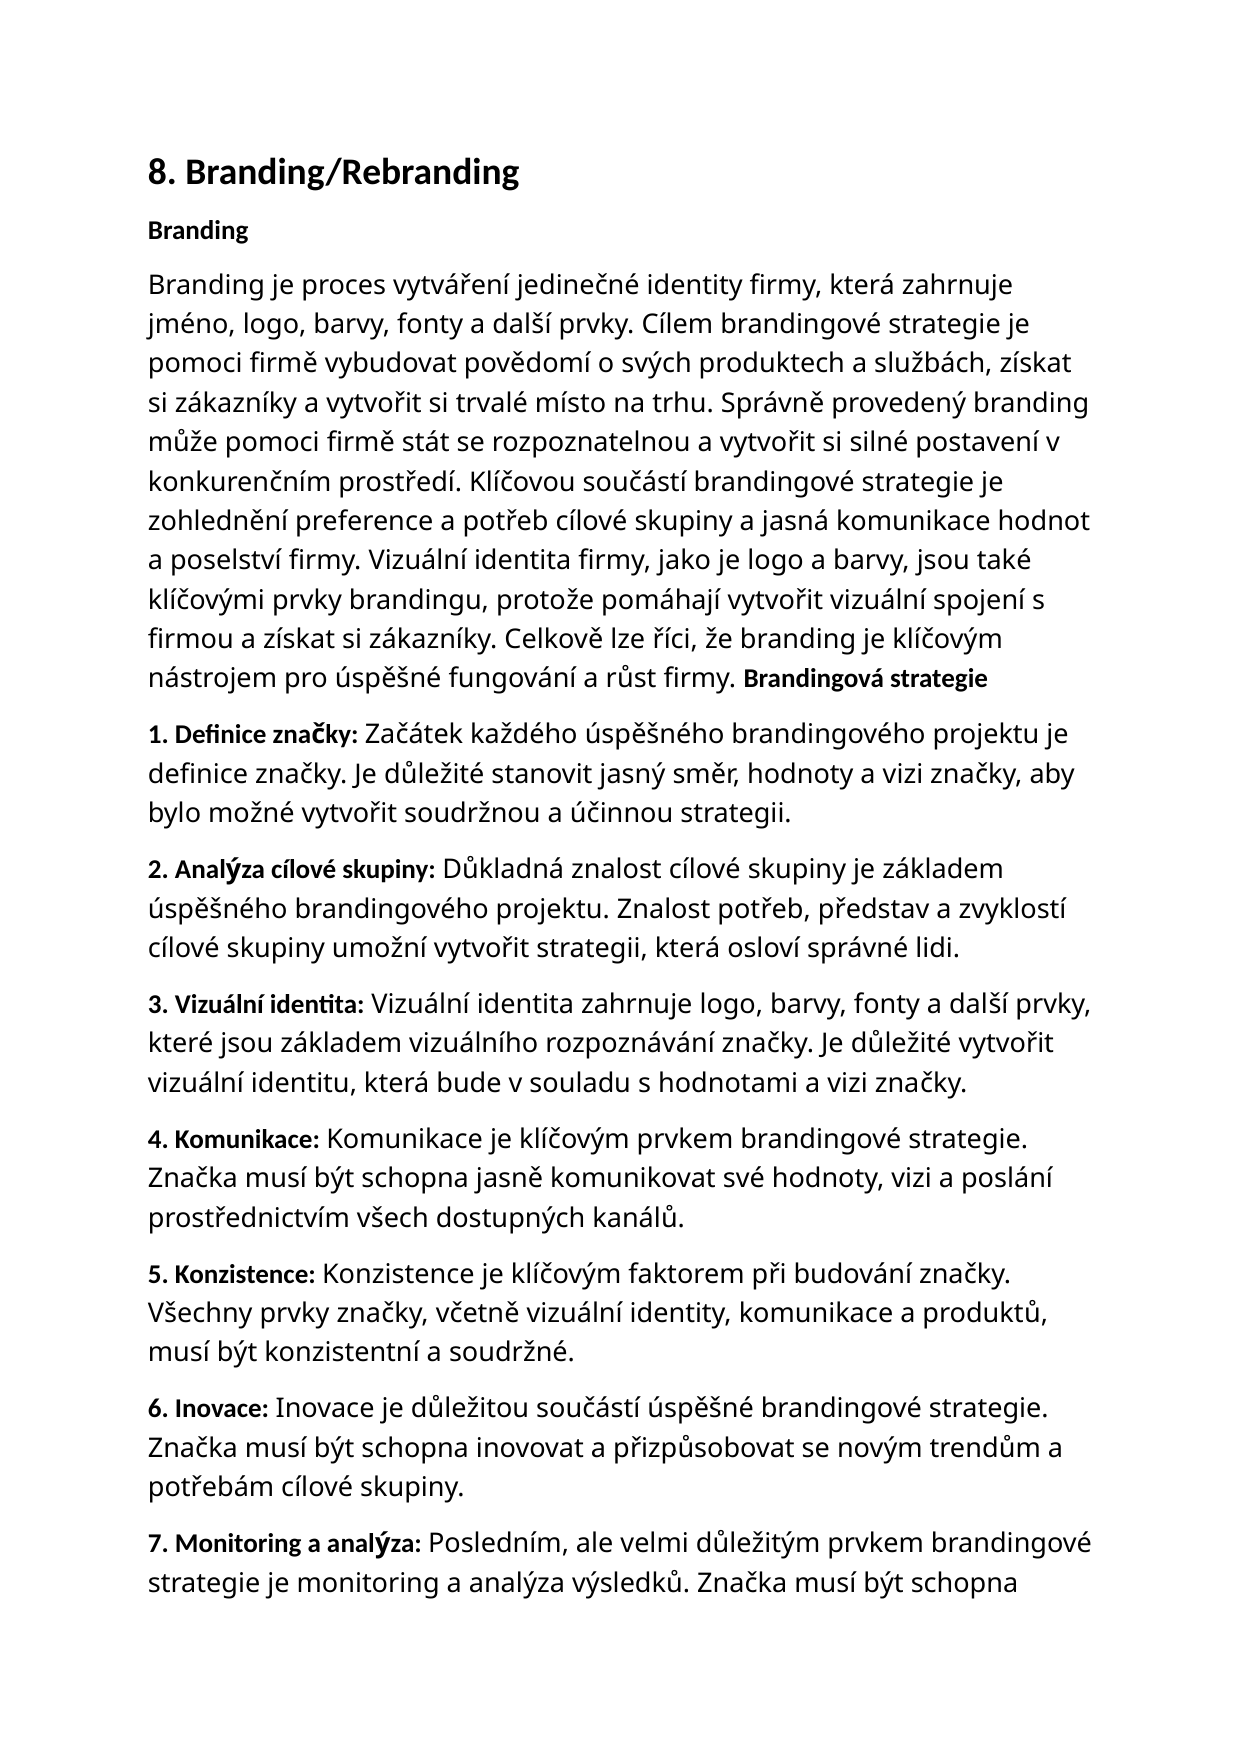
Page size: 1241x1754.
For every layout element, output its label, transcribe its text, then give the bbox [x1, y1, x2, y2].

text 6. Inovace: Inovace je důležitou součástí úspěšné brandingové strategie. Značka musí být schopna inovovat a přizpůsobovat se novým trendům a potřebám cílové skupiny. [148, 1389, 1093, 1504]
text 7. Monitoring a analýza: Posledním, ale velmi důležitým prvkem brandingové strategie je monitoring a analýza výsledků. Značka musí být schopna [148, 1524, 1093, 1600]
text 4. Komunikace: Komunikace je klíčovým prvkem brandingové strategie. Značka musí být schopna jasně komunikovat své hodnoty, vizi a poslání prostřednictvím všech dostupných kanálů. [148, 1119, 1093, 1235]
text 3. Vizuální identita: Vizuální identita zahrnuje logo, barvy, fonty a další prvky, které jsou základem vizuálního rozpoznávání značky. Je důležité vytvořit vizuální identitu, která bude v souladu s hodnotami a vizi značky. [148, 984, 1093, 1100]
text 2. Analýza cílové skupiny: Důkladná znalost cílové skupiny je základem úspěšného brandingového projektu. Znalost potřeb, představ a zvyklostí cílové skupiny umožní vytvořit strategii, která osloví správné lidi. [148, 850, 1093, 965]
text Branding [148, 213, 1093, 246]
text 8. Branding/Rebranding [148, 148, 1093, 193]
text 1. Definice značky: Začátek každého úspěšného brandingového projektu je definice značky. Je důležité stanovit jasný směr, hodnoty a vizi značky, aby bylo možné vytvořit soudržnou a účinnou strategii. [148, 715, 1093, 831]
text Branding je proces vytváření jedinečné identity firmy, která zahrnuje jméno, logo, barvy, fonty a další prvky. Cílem brandingové strategie je pomoci firmě vybudovat povědomí o svých produktech a službách, získat si zákazníky a vytvořit si trvalé místo na trhu. Správně provedený branding může pomoci firmě stát se rozpoznatelnou a vytvořit si silné postavení v konkurenčním prostředí. Klíčovou součástí brandingové strategie je zohlednění preference a potřeb cílové skupiny a jasná komunikace hodnot a poselství firmy. Vizuální identita firmy, jako je logo a barvy, jsou také klíčovými prvky brandingu, protože pomáhají vytvořit vizuální spojení s firmou a získat si zákazníky. Celkově lze říci, že branding je klíčovým nástrojem pro úspěšné fungování a růst firmy. Brandingová strategie [148, 265, 1093, 696]
text 5. Konzistence: Konzistence je klíčovým faktorem při budování značky. Všechny prvky značky, včetně vizuální identity, komunikace a produktů, musí být konzistentní a soudržné. [148, 1254, 1093, 1370]
